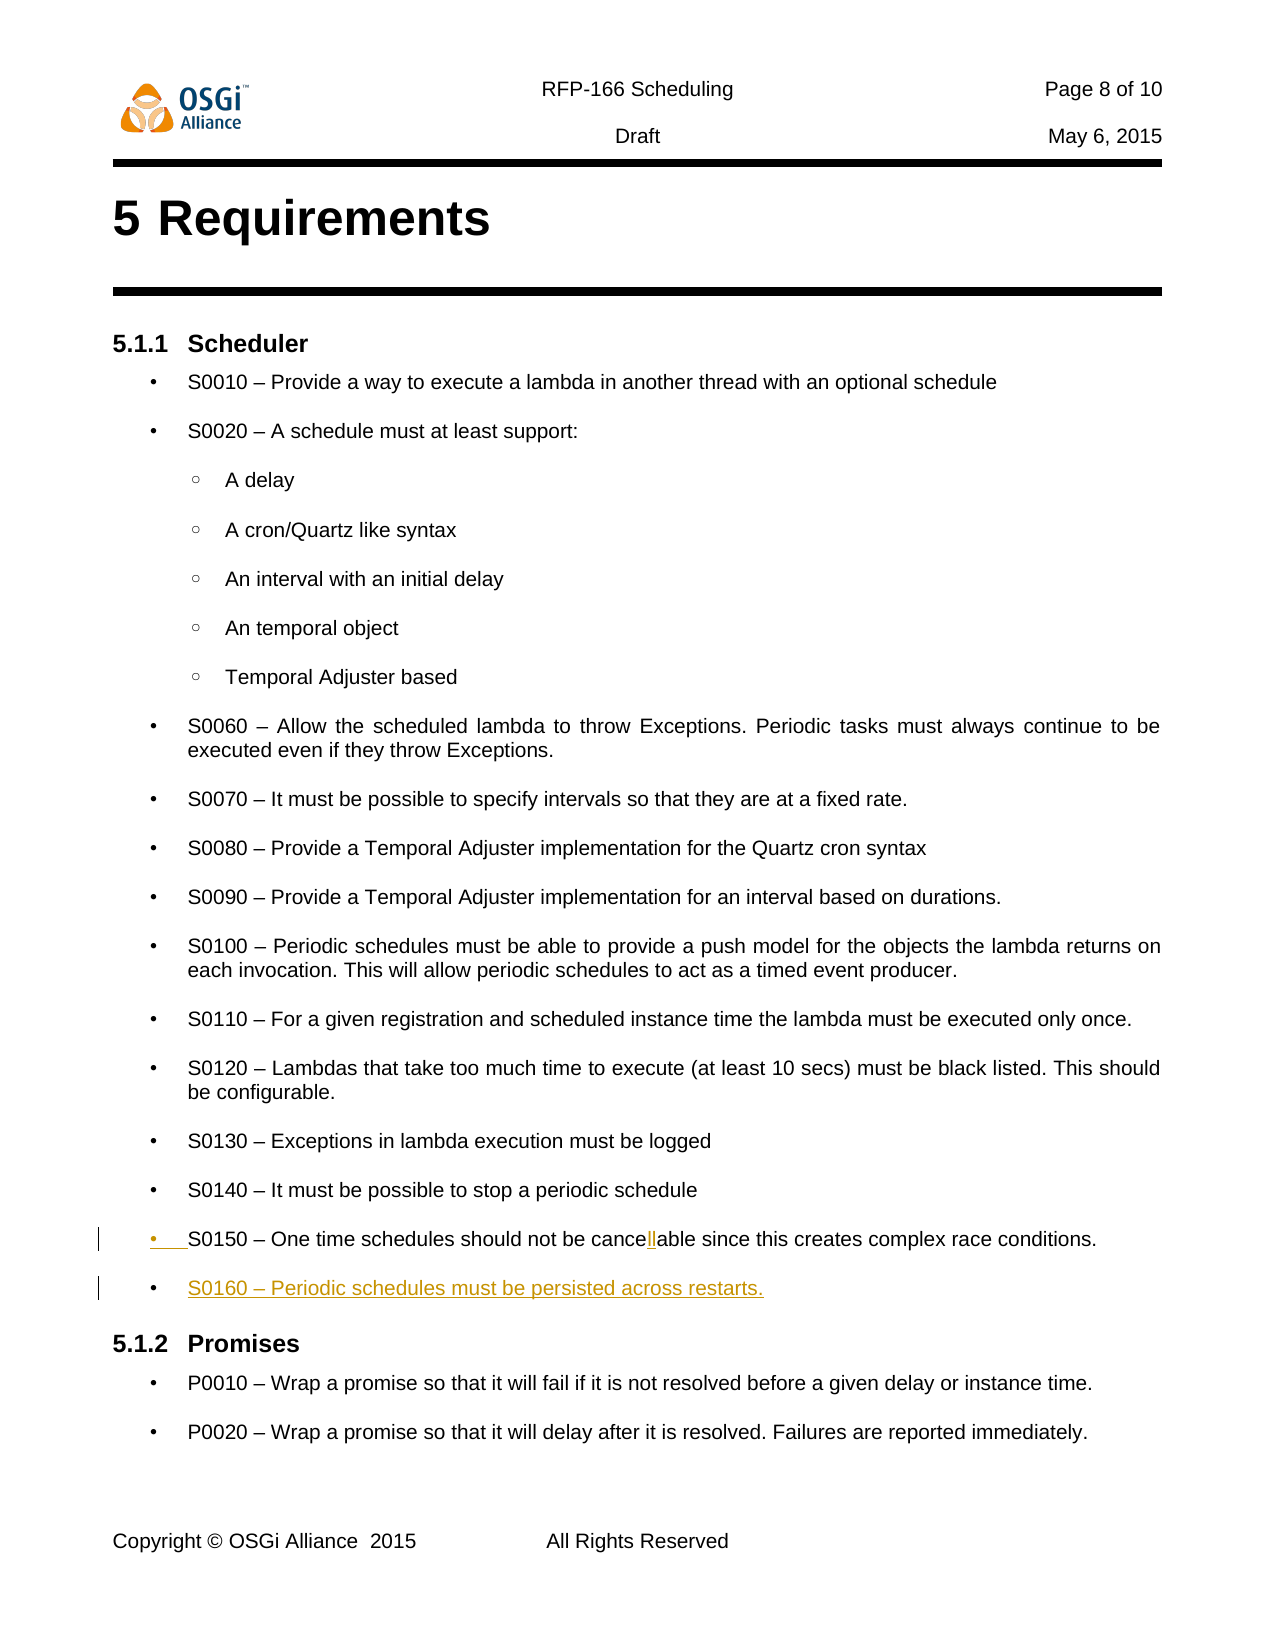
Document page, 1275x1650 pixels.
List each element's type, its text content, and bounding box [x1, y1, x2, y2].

list A delay [187, 468, 1162, 492]
list A cron/Quartz like syntax [187, 517, 1162, 541]
picture [113, 76, 257, 140]
list S0140 – It must be possible to stop a periodic schedule [150, 1178, 1162, 1202]
subtitle Promises [112, 1329, 1162, 1358]
list S0060 – Allow the scheduled lambda to throw Exceptions. Periodic tasks must always continue to be executed even if they throw Exceptions. [150, 714, 1162, 762]
list S0120 – Lambdas that take too much time to execute (at least 10 secs) must be black listed. This should be configurable. [150, 1056, 1162, 1104]
list S0100 – Periodic schedules must be able to provide a push model for the objects the lambda returns on each invocation. This will allow periodic schedules to act as a timed event producer. [150, 934, 1162, 982]
list S0020 – A schedule must at least support: [150, 419, 1162, 443]
subtitle Scheduler [112, 329, 1162, 358]
subtitle Requirements [112, 160, 1162, 296]
list S0090 – Provide a Temporal Adjuster implementation for an interval based on durations. [150, 885, 1162, 909]
list S0010 – Provide a way to execute a lambda in another thread with an optional schedule [150, 370, 1162, 394]
list Temporal Adjuster based [187, 664, 1162, 689]
list P0020 – Wrap a promise so that it will delay after it is resolved. Failures are reported immediately. [150, 1420, 1162, 1444]
list An temporal object [187, 616, 1162, 639]
list P0010 – Wrap a promise so that it will fail if it is not resolved before a given delay or instance time. [150, 1371, 1162, 1395]
list S0070 – It must be possible to specify intervals so that they are at a fixed rate. [150, 787, 1162, 811]
list S0080 – Provide a Temporal Adjuster implementation for the Quartz cron syntax [150, 836, 1162, 860]
list S0130 – Exceptions in lambda execution must be logged [150, 1129, 1162, 1153]
list S0150 – One time schedules should not be cancellable since this creates complex race conditions. [150, 1227, 1162, 1251]
list S0160 – Periodic schedules must be persisted across restarts. [150, 1276, 1162, 1300]
list An interval with an initial delay [187, 566, 1162, 591]
list S0110 – For a given registration and scheduled instance time the lambda must be executed only once. [150, 1007, 1162, 1031]
